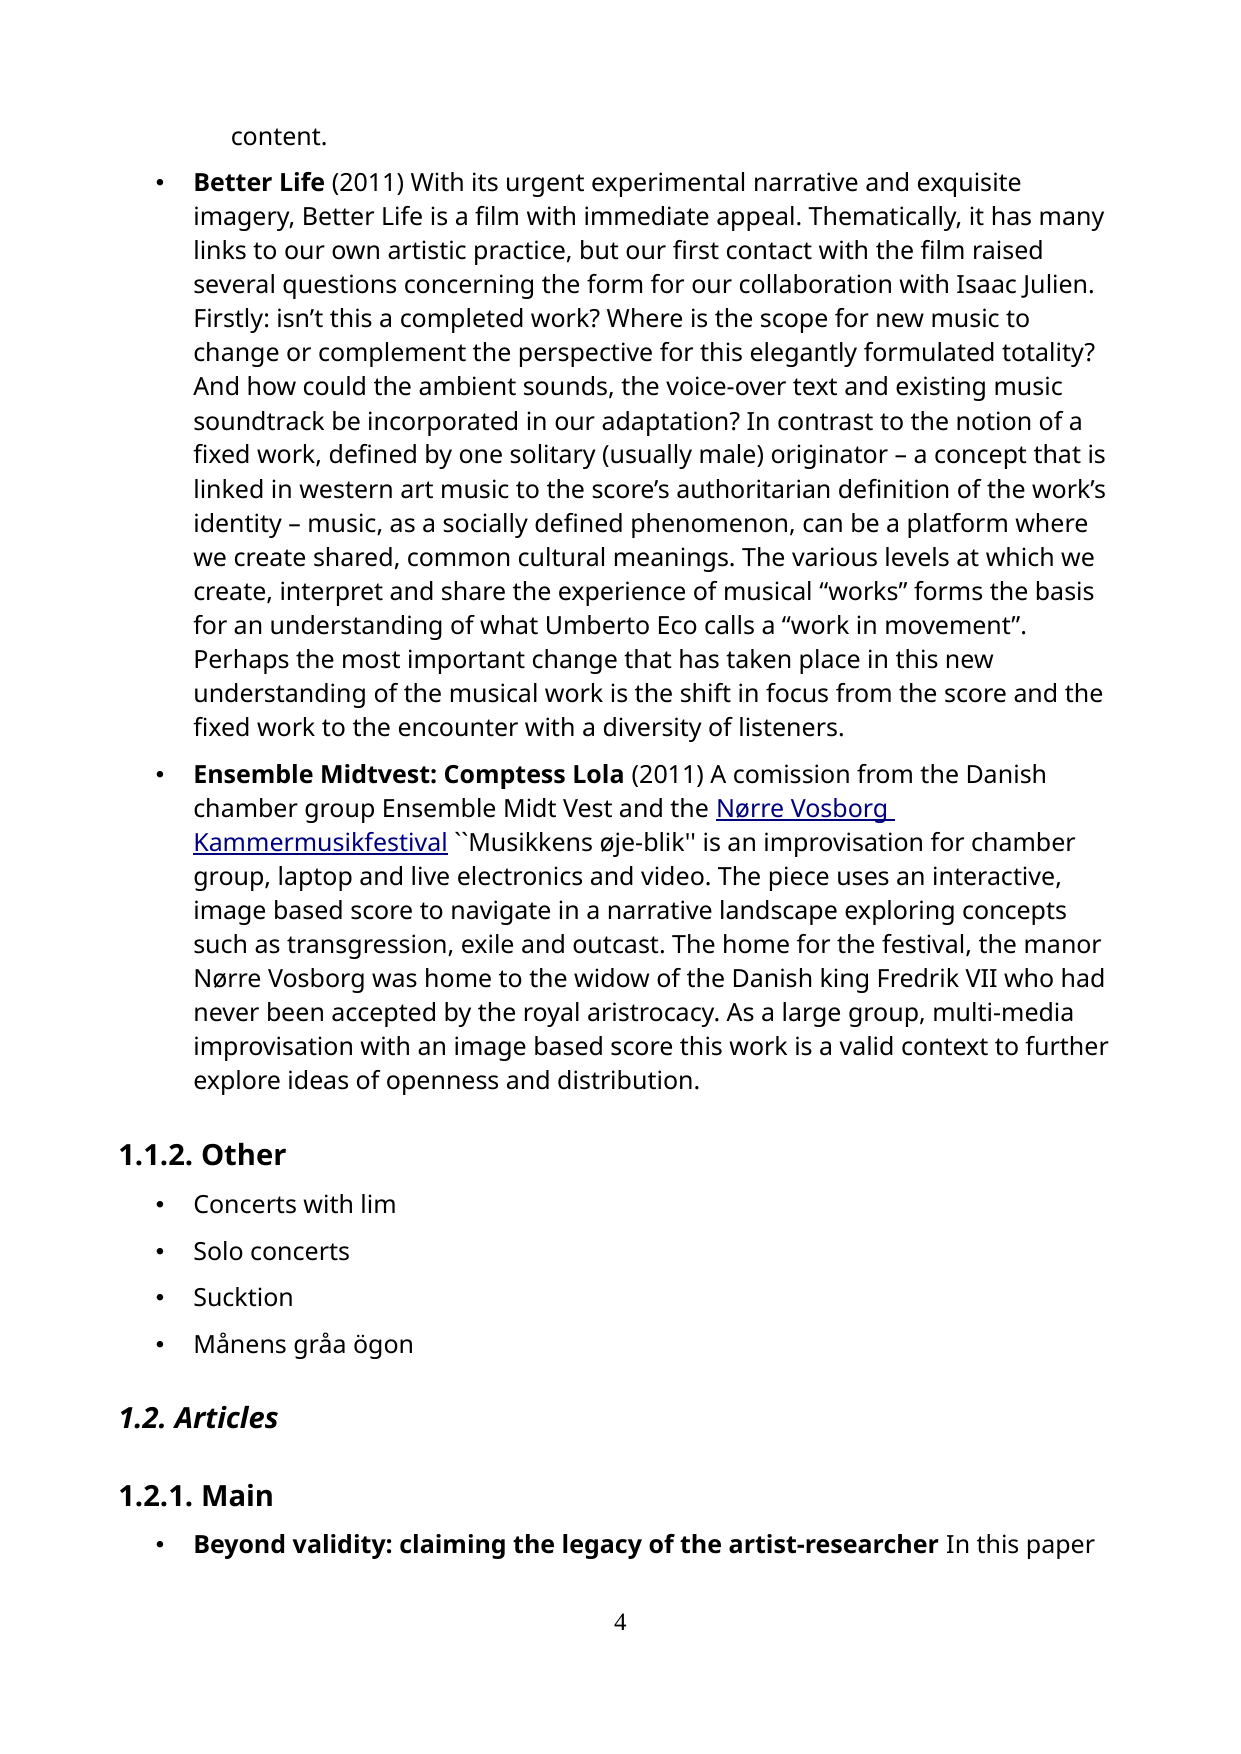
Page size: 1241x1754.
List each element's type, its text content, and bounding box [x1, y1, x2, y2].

list content. [193, 118, 1122, 152]
list Solo concerts [156, 1233, 1122, 1267]
list Månens gråa ögon [156, 1326, 1122, 1360]
list Concerts with lim [156, 1187, 1122, 1221]
list Better Life (2011) With its urgent experimental narrative and exquisite imagery, Better Life is a film with immediate appeal. Thematically, it has many links to our own artistic practice, but our first contact with the film raised several questions concerning the form for our collaboration with Isaac Julien. Firstly: isn’t this a completed work? Where is the scope for new music to change or complement the perspective for this elegantly formulated totality? And how could the ambient sounds, the voice-over text and existing music soundtrack be incorporated in our adaptation? In contrast to the notion of a fixed work, defined by one solitary (usually male) originator – a concept that is linked in western art music to the score’s authoritarian definition of the work’s identity – music, as a socially defined phenomenon, can be a platform where we create shared, common cultural meanings. The various levels at which we create, interpret and share the experience of musical “works” forms the basis for an understanding of what Umberto Eco calls a “work in movement”. Perhaps the most important change that has taken place in this new understanding of the musical work is the shift in focus from the score and the fixed work to the encounter with a diversity of listeners. [156, 165, 1122, 744]
subtitle Main [118, 1475, 1122, 1515]
list Ensemble Midtvest: Comptess Lola (2011) A comission from the Danish chamber group Ensemble Midt Vest and the Nørre Vosborg Kammermusikfestival ``Musikkens øje-blik'' is an improvisation for chamber group, laptop and live electronics and video. The piece uses an interactive, image based score to navigate in a narrative landscape exploring concepts such as transgression, exile and outcast. The home for the festival, the manor Nørre Vosborg was home to the widow of the Danish king Fredrik VII who had never been accepted by the royal aristrocacy. As a large group, multi-media improvisation with an image based score this work is a valid context to further explore ideas of openness and distribution. [156, 756, 1122, 1097]
subtitle Other [118, 1134, 1122, 1174]
list Beyond validity: claiming the legacy of the artist-researcher In this paper [156, 1527, 1122, 1561]
list Sucktion [156, 1280, 1122, 1314]
subtitle Articles [118, 1398, 1122, 1437]
